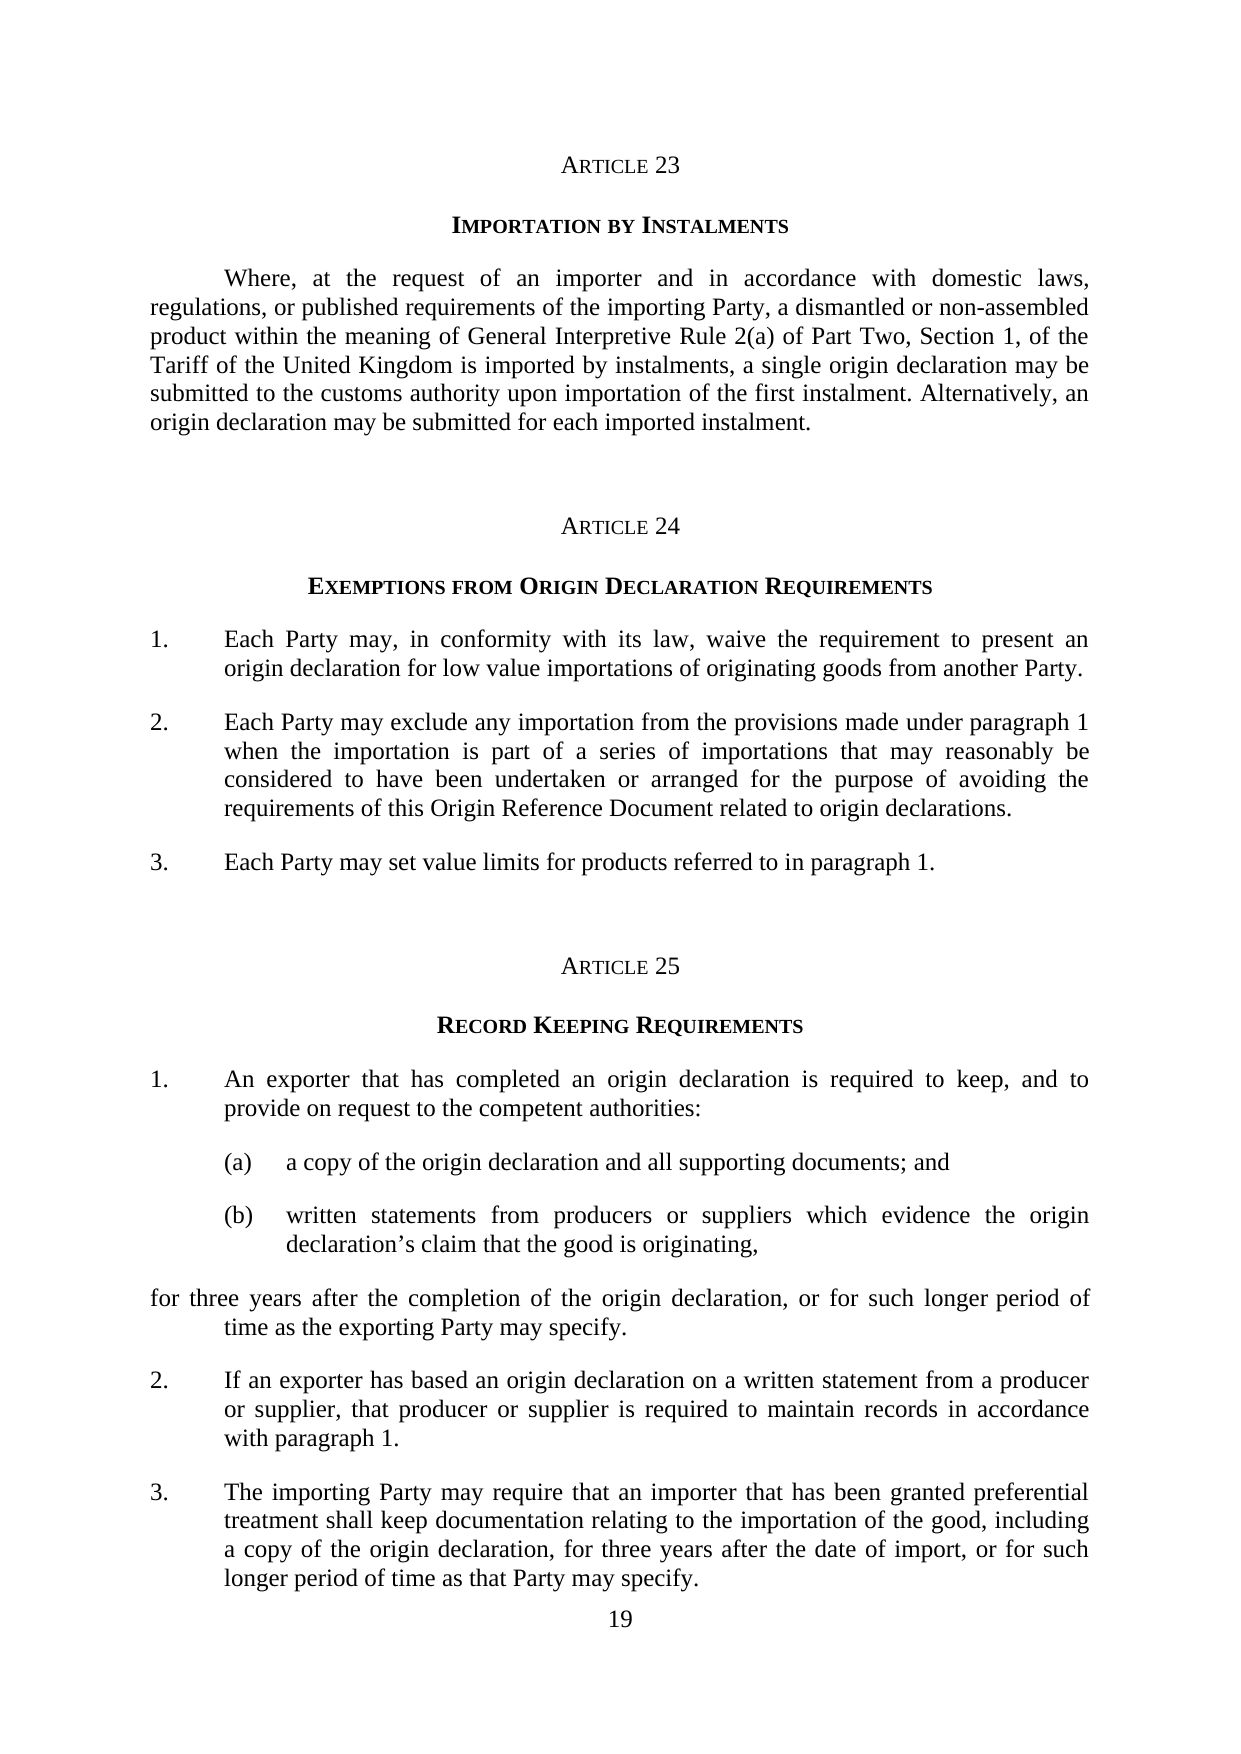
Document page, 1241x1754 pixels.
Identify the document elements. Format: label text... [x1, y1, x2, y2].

title Record Keeping Requirements [150, 1011, 1090, 1039]
text 1. An exporter that has completed an origin declaration is required to keep, and to provide on request to the competent authorities: [150, 1064, 1090, 1122]
text (a) a copy of the origin declaration and all supporting documents; and [224, 1147, 1090, 1176]
list for three years after the completion of the origin declaration, or for such longer period of time as the exporting Party may specify. [150, 1283, 1090, 1341]
subtitle Article 25 [150, 951, 1090, 979]
title Importation by Instalments [150, 210, 1090, 238]
title Exemptions from Origin Declaration Requirements [150, 571, 1090, 599]
subtitle Article 23 [150, 150, 1090, 179]
text 3. The importing Party may require that an importer that has been granted preferential treatment shall keep documentation relating to the importation of the good, including a copy of the origin declaration, for three years after the date of import, or for such longer period of time as that Party may specify. [150, 1477, 1090, 1592]
subtitle Article 24 [150, 511, 1090, 540]
text (b) written statements from producers or suppliers which evidence the origin declaration’s claim that the good is originating, [224, 1201, 1090, 1258]
text 2. If an exporter has based an origin declaration on a written statement from a producer or supplier, that producer or supplier is required to maintain records in accordance with paragraph 1. [150, 1366, 1090, 1452]
text 2. Each Party may exclude any importation from the provisions made under paragraph 1 when the importation is part of a series of importations that may reasonably be considered to have been undertaken or arranged for the purpose of avoiding the requirements of this Origin Reference Document related to origin declarations. [150, 707, 1090, 822]
text 3. Each Party may set value limits for products referred to in paragraph 1. [150, 847, 1090, 876]
text 1. Each Party may, in conformity with its law, waive the requirement to present an origin declaration for low value importations of originating goods from another Party. [150, 624, 1090, 682]
text Where, at the request of an importer and in accordance with domestic laws, regulations, or published requirements of the importing Party, a dismantled or non-assembled product within the meaning of General Interpretive Rule 2(a) of Part Two, Section 1, of the Tariff of the United Kingdom is imported by instalments, a single origin declaration may be submitted to the customs authority upon importation of the first instalment. Alternatively, an origin declaration may be submitted for each imported instalment. [150, 263, 1090, 436]
